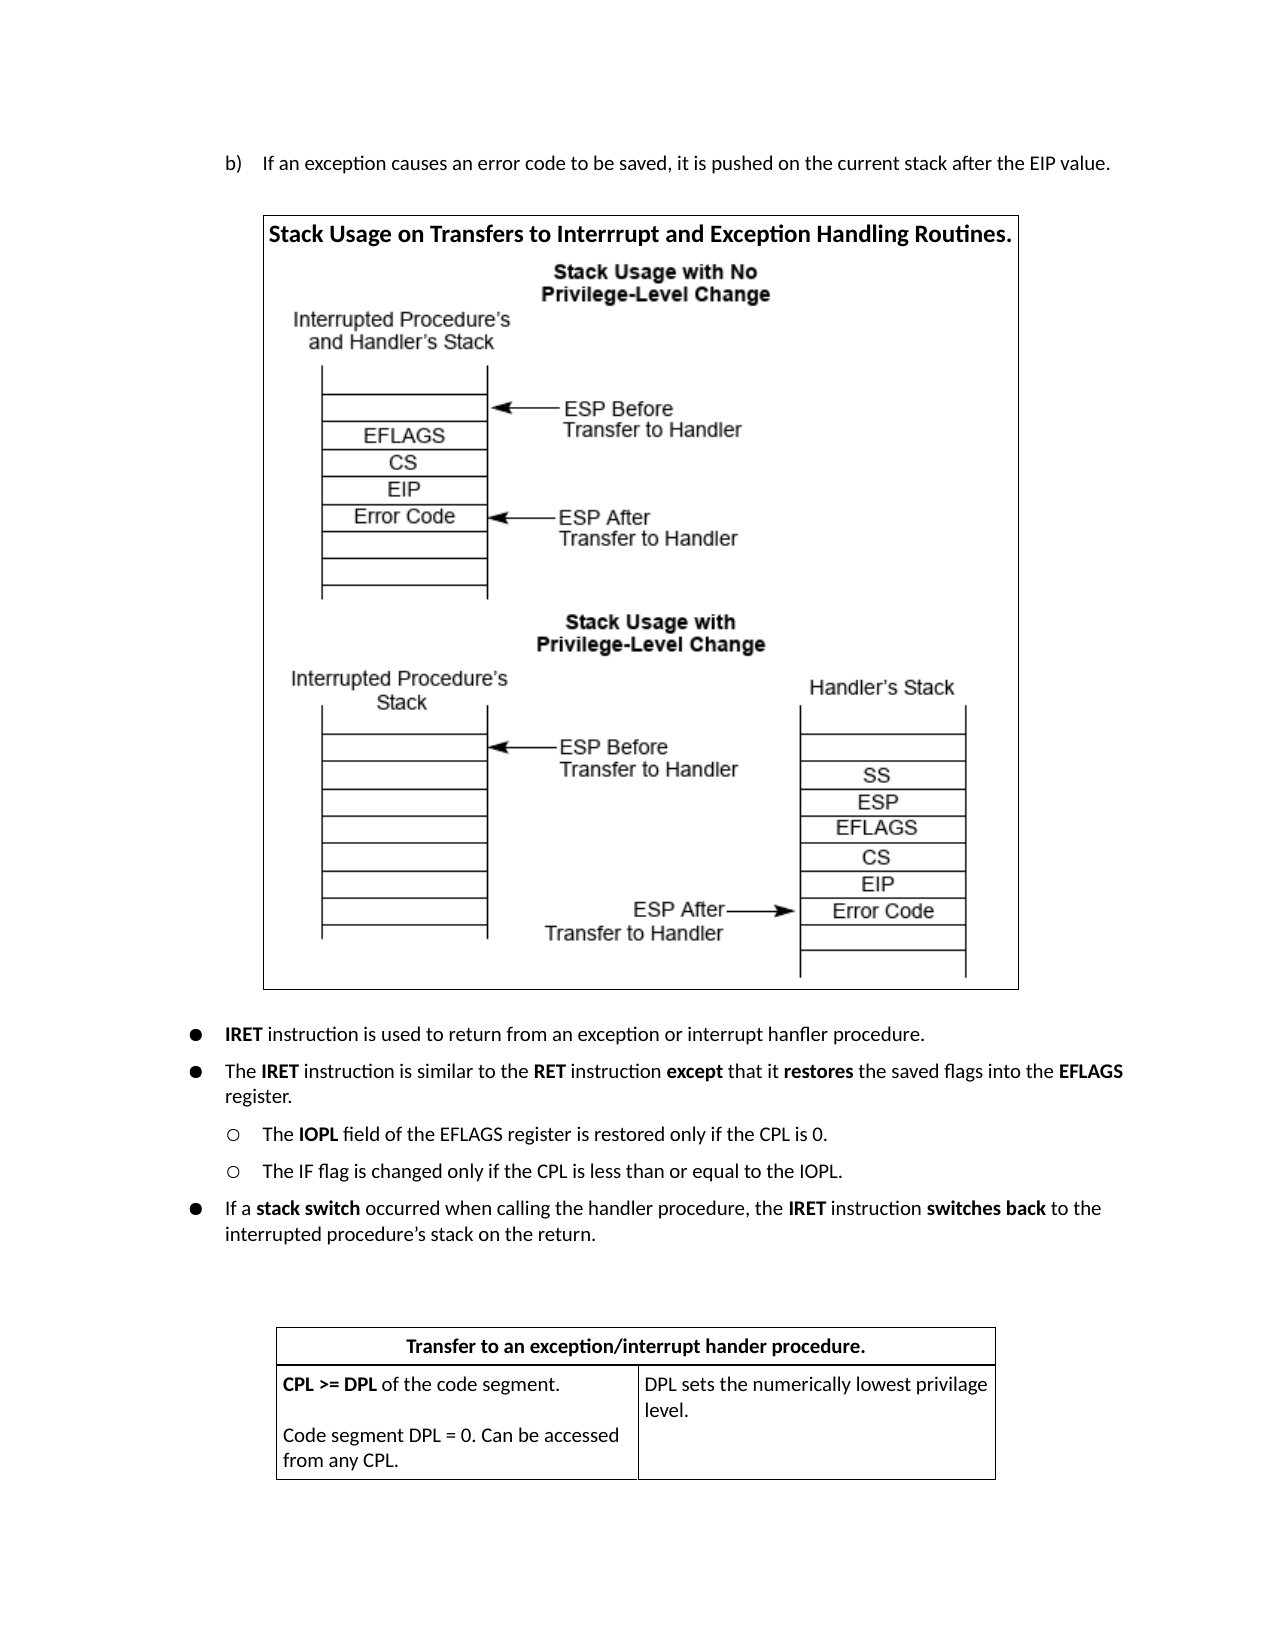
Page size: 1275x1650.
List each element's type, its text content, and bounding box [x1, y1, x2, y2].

table_header Transfer to an exception/interrupt hander procedure. [277, 1328, 995, 1364]
list The IOPL field of the EFLAGS register is restored only if the CPL is 0. [225, 1121, 1125, 1146]
list If an exception causes an error code to be saved, it is pushed on the current stack after the EIP value. [225, 150, 1125, 175]
text Stack Usage on Transfers to Interrrupt and Exception Handling Routines. [266, 218, 1016, 248]
table_cell DPL sets the numerically lowest privilage level. [639, 1366, 995, 1479]
list IRET instruction is used to return from an exception or interrupt hanfler procedure. [187, 1021, 1125, 1046]
list The IRET instruction is similar to the RET instruction except that it restores the saved flags into the EFLAGS register. [187, 1058, 1125, 1109]
picture [265, 248, 1016, 987]
list The IF flag is changed only if the CPL is less than or equal to the IOPL. [225, 1158, 1125, 1183]
table_cell CPL >= DPL of the code segment. Code segment DPL = 0. Can be accessed from any CPL. [277, 1366, 637, 1479]
list If a stack switch occurred when calling the handler procedure, the IRET instruction switches back to the interrupted procedure’s stack on the return. [187, 1195, 1125, 1246]
